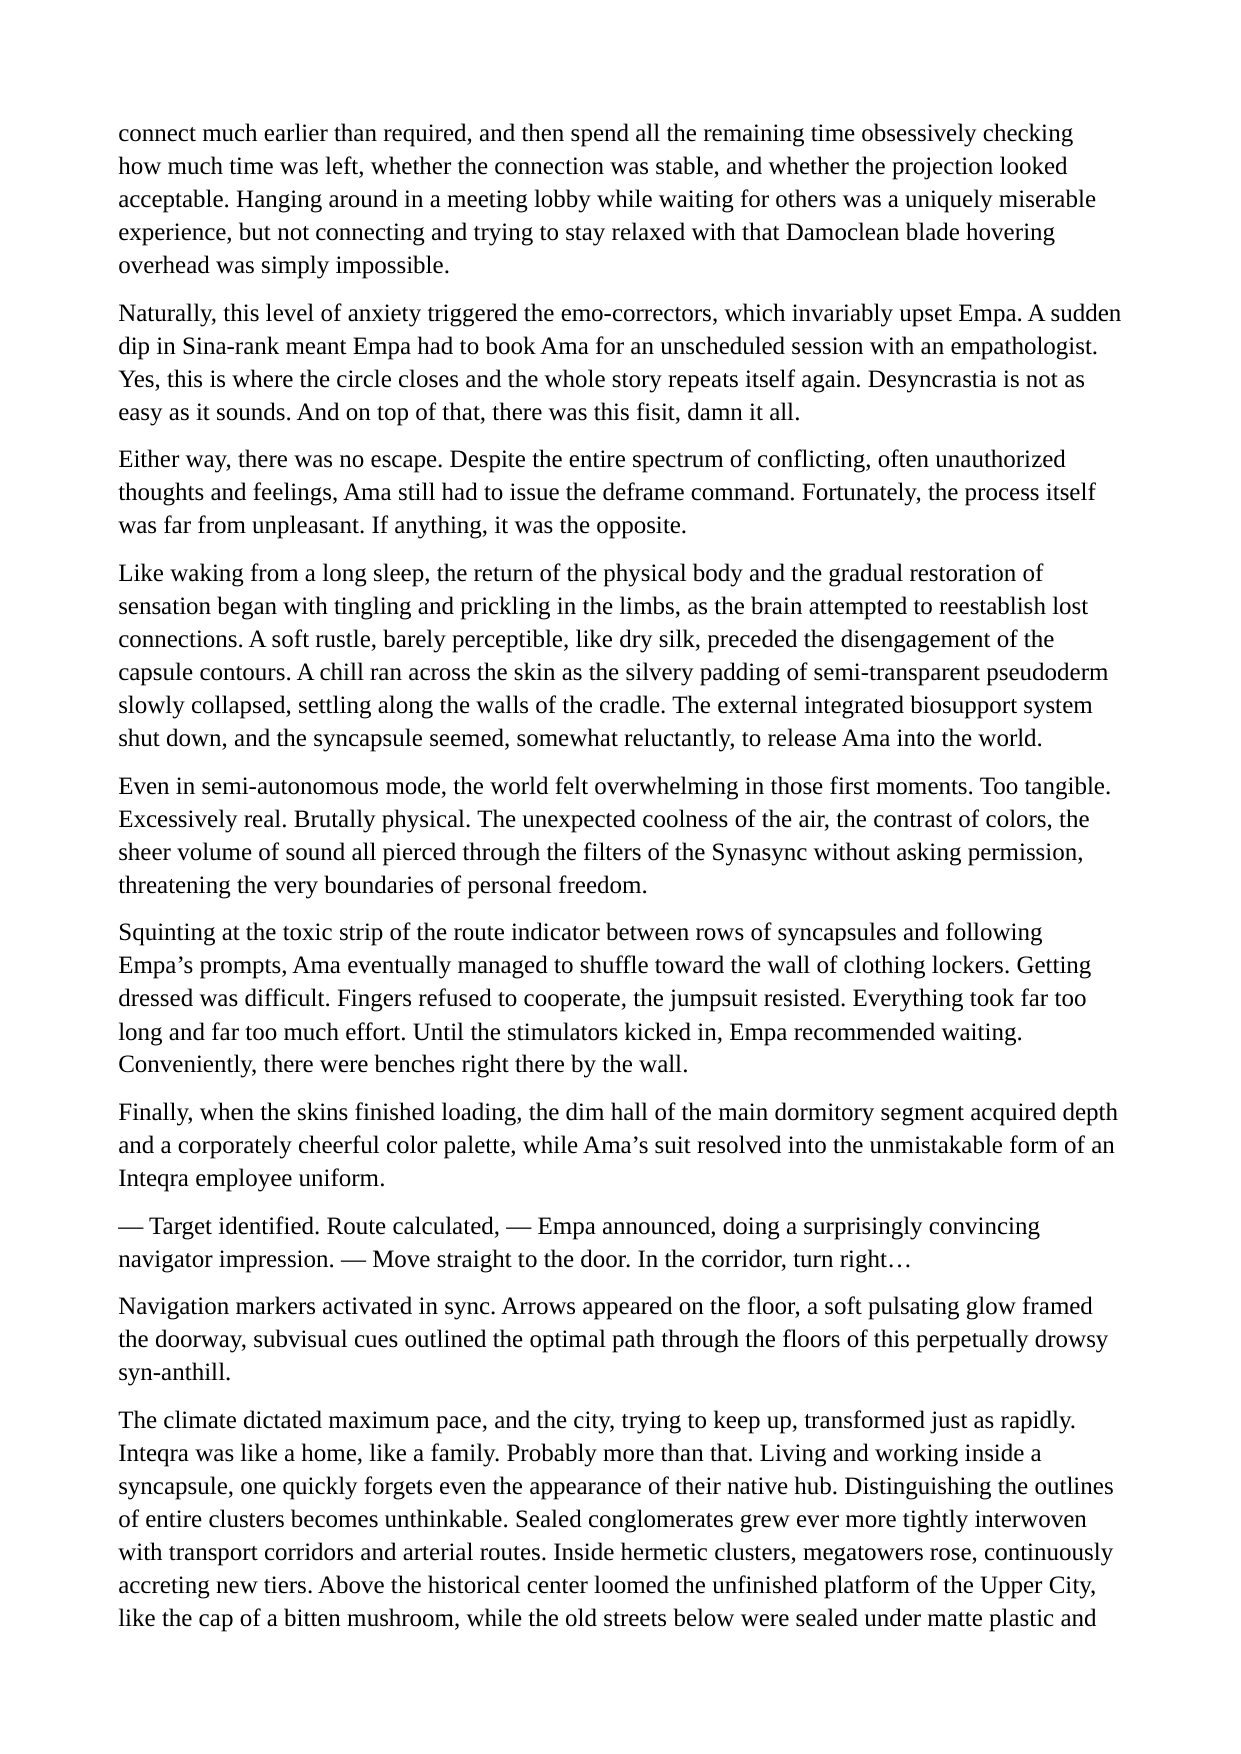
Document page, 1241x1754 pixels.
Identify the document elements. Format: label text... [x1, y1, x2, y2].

text Navigation markers activated in sync. Arrows appeared on the floor, a soft pulsating glow framed the doorway, subvisual cues outlined the optimal path through the floors of this perpetually drowsy syn-anthill. [118, 1291, 1122, 1386]
text — Target identified. Route calculated, — Empa announced, doing a surprisingly convincing navigator impression. — Move straight to the door. In the corridor, turn right… [118, 1211, 1122, 1273]
text Squinting at the toxic strip of the route indicator between rows of syncapsules and following Empa’s prompts, Ama eventually managed to shuffle toward the wall of clothing lockers. Getting dressed was difficult. Fingers refused to cooperate, the jumpsuit resisted. Everything took far too long and far too much effort. Until the stimulators kicked in, Empa recommended waiting. Conveniently, there were benches right there by the wall. [118, 917, 1122, 1078]
text Even in semi-autonomous mode, the world felt overwhelming in those first moments. Too tangible. Excessively real. Brutally physical. The unexpected coolness of the air, the contrast of colors, the sheer volume of sound all pierced through the filters of the Synasync without asking permission, threatening the very boundaries of personal freedom. [118, 771, 1122, 899]
text The climate dictated maximum pace, and the city, trying to keep up, transformed just as rapidly. Inteqra was like a home, like a family. Probably more than that. Living and working inside a syncapsule, one quickly forgets even the appearance of their native hub. Distinguishing the outlines of entire clusters becomes unthinkable. Sealed conglomerates grew ever more tightly interwoven with transport corridors and arterial routes. Inside hermetic clusters, megatowers rose, continuously accreting new tiers. Above the historical center loomed the unfinished platform of the Upper City, like the cap of a bitten mushroom, while the old streets below were sealed under matte plastic and [118, 1405, 1122, 1632]
text Like waking from a long sleep, the return of the physical body and the gradual restoration of sensation began with tingling and prickling in the limbs, as the brain attempted to reestablish lost connections. A soft rustle, barely perceptible, like dry silk, preceded the disengagement of the capsule contours. A chill ran across the skin as the silvery padding of semi-transparent pseudoderm slowly collapsed, settling along the walls of the cradle. The external integrated biosupport system shut down, and the syncapsule seemed, somewhat reluctantly, to release Ama into the world. [118, 558, 1122, 752]
text connect much earlier than required, and then spend all the remaining time obsessively checking how much time was left, whether the connection was stable, and whether the projection looked acceptable. Hanging around in a meeting lobby while waiting for others was a uniquely miserable experience, but not connecting and trying to stay relaxed with that Damoclean blade hovering overhead was simply impossible. [118, 118, 1122, 279]
text Either way, there was no escape. Despite the entire spectrum of conflicting, often unauthorized thoughts and feelings, Ama still had to issue the deframe command. Fortunately, the process itself was far from unpleasant. If anything, it was the opposite. [118, 444, 1122, 539]
text Finally, when the skins finished loading, the dim hall of the main dormitory segment acquired depth and a corporately cheerful color palette, while Ama’s suit resolved into the unmistakable form of an Inteqra employee uniform. [118, 1097, 1122, 1192]
text Naturally, this level of anxiety triggered the emo-correctors, which invariably upset Empa. A sudden dip in Sina-rank meant Empa had to book Ama for an unscheduled session with an empathologist. Yes, this is where the circle closes and the whole story repeats itself again. Desyncrastia is not as easy as it sounds. And on top of that, there was this fisit, damn it all. [118, 298, 1122, 426]
